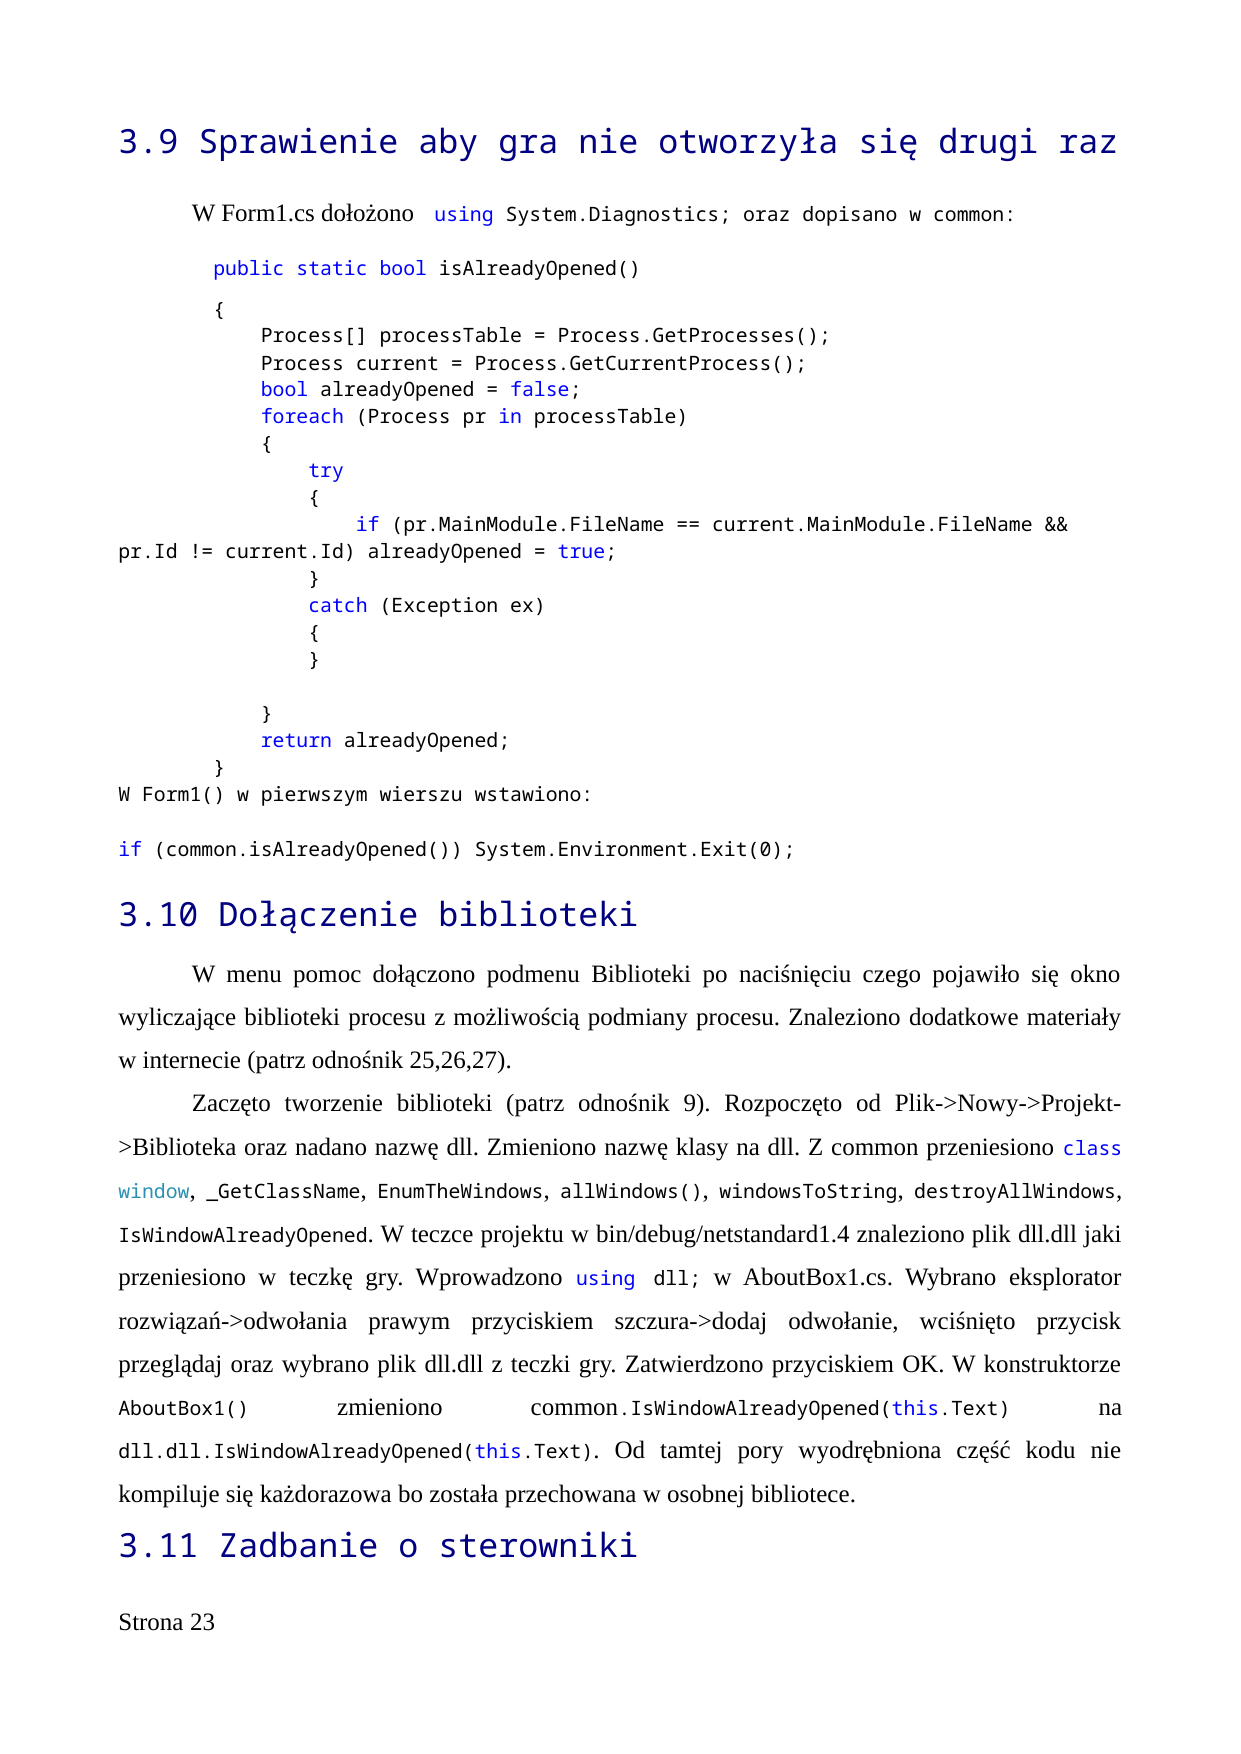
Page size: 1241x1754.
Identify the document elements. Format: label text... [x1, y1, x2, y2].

text foreach (Process pr in processTable) [118, 403, 1122, 430]
text Process current = Process.GetCurrentProcess(); [118, 349, 1122, 376]
text return alreadyOpened; [118, 726, 1122, 753]
text W Form1() w pierwszym wierszu wstawiono: [118, 780, 1122, 807]
text } [118, 753, 1122, 780]
text Process[] processTable = Process.GetProcesses(); [118, 322, 1122, 349]
text catch (Exception ex) [118, 592, 1122, 618]
text public static bool isAlreadyOpened() [118, 254, 1122, 281]
text { [118, 295, 1122, 322]
text bool alreadyOpened = false; [118, 376, 1122, 403]
text 3.10 Dołączenie biblioteki [118, 891, 1122, 936]
text if (common.isAlreadyOpened()) System.Environment.Exit(0); [118, 836, 1122, 863]
text { [118, 430, 1122, 457]
text 3.11 Zadbanie o sterowniki [118, 1522, 1122, 1568]
text Zaczęto tworzenie biblioteki (patrz odnośnik 9). Rozpoczęto od Plik->Nowy->Projekt->Biblioteka oraz nadano nazwę dll. Zmieniono nazwę klasy na dll. Z common przeniesiono class window, _GetClassName, EnumTheWindows, allWindows(), windowsToString, destroyAllWindows, IsWindowAlreadyOpened. W teczce projektu w bin/debug/netstandard1.4 znaleziono plik dll.dll jaki przeniesiono w teczkę gry. Wprowadzono using dll; w AboutBox1.cs. Wybrano eksplorator rozwiązań->odwołania prawym przyciskiem szczura->dodaj odwołanie, wciśnięto przycisk przeglądaj oraz wybrano plik dll.dll z teczki gry. Zatwierdzono przyciskiem OK. W konstruktorze AboutBox1() zmieniono common.IsWindowAlreadyOpened(this.Text) na dll.dll.IsWindowAlreadyOpened(this.Text). Od tamtej pory wyodrębniona część kodu nie kompiluje się każdorazowa bo została przechowana w osobnej bibliotece. [118, 1088, 1122, 1508]
text } [118, 699, 1122, 726]
text } [118, 646, 1122, 672]
text W menu pomoc dołączono podmenu Biblioteki po naciśnięciu czego pojawiło się okno wyliczające biblioteki procesu z możliwością podmiany procesu. Znaleziono dodatkowe materiały w internecie (patrz odnośnik 25,26,27). [118, 959, 1122, 1074]
text } [118, 564, 1122, 592]
text W Form1.cs dołożono using System.Diagnostics; oraz dopisano w common: [118, 186, 1122, 232]
text if (pr.MainModule.FileName == current.MainModule.FileName && pr.Id != current.Id) alreadyOpened = true; [118, 511, 1122, 564]
text 3.9 Sprawienie aby gra nie otworzyła się drugi raz [118, 118, 1122, 163]
text { [118, 618, 1122, 646]
text try [118, 457, 1122, 484]
text { [118, 484, 1122, 511]
